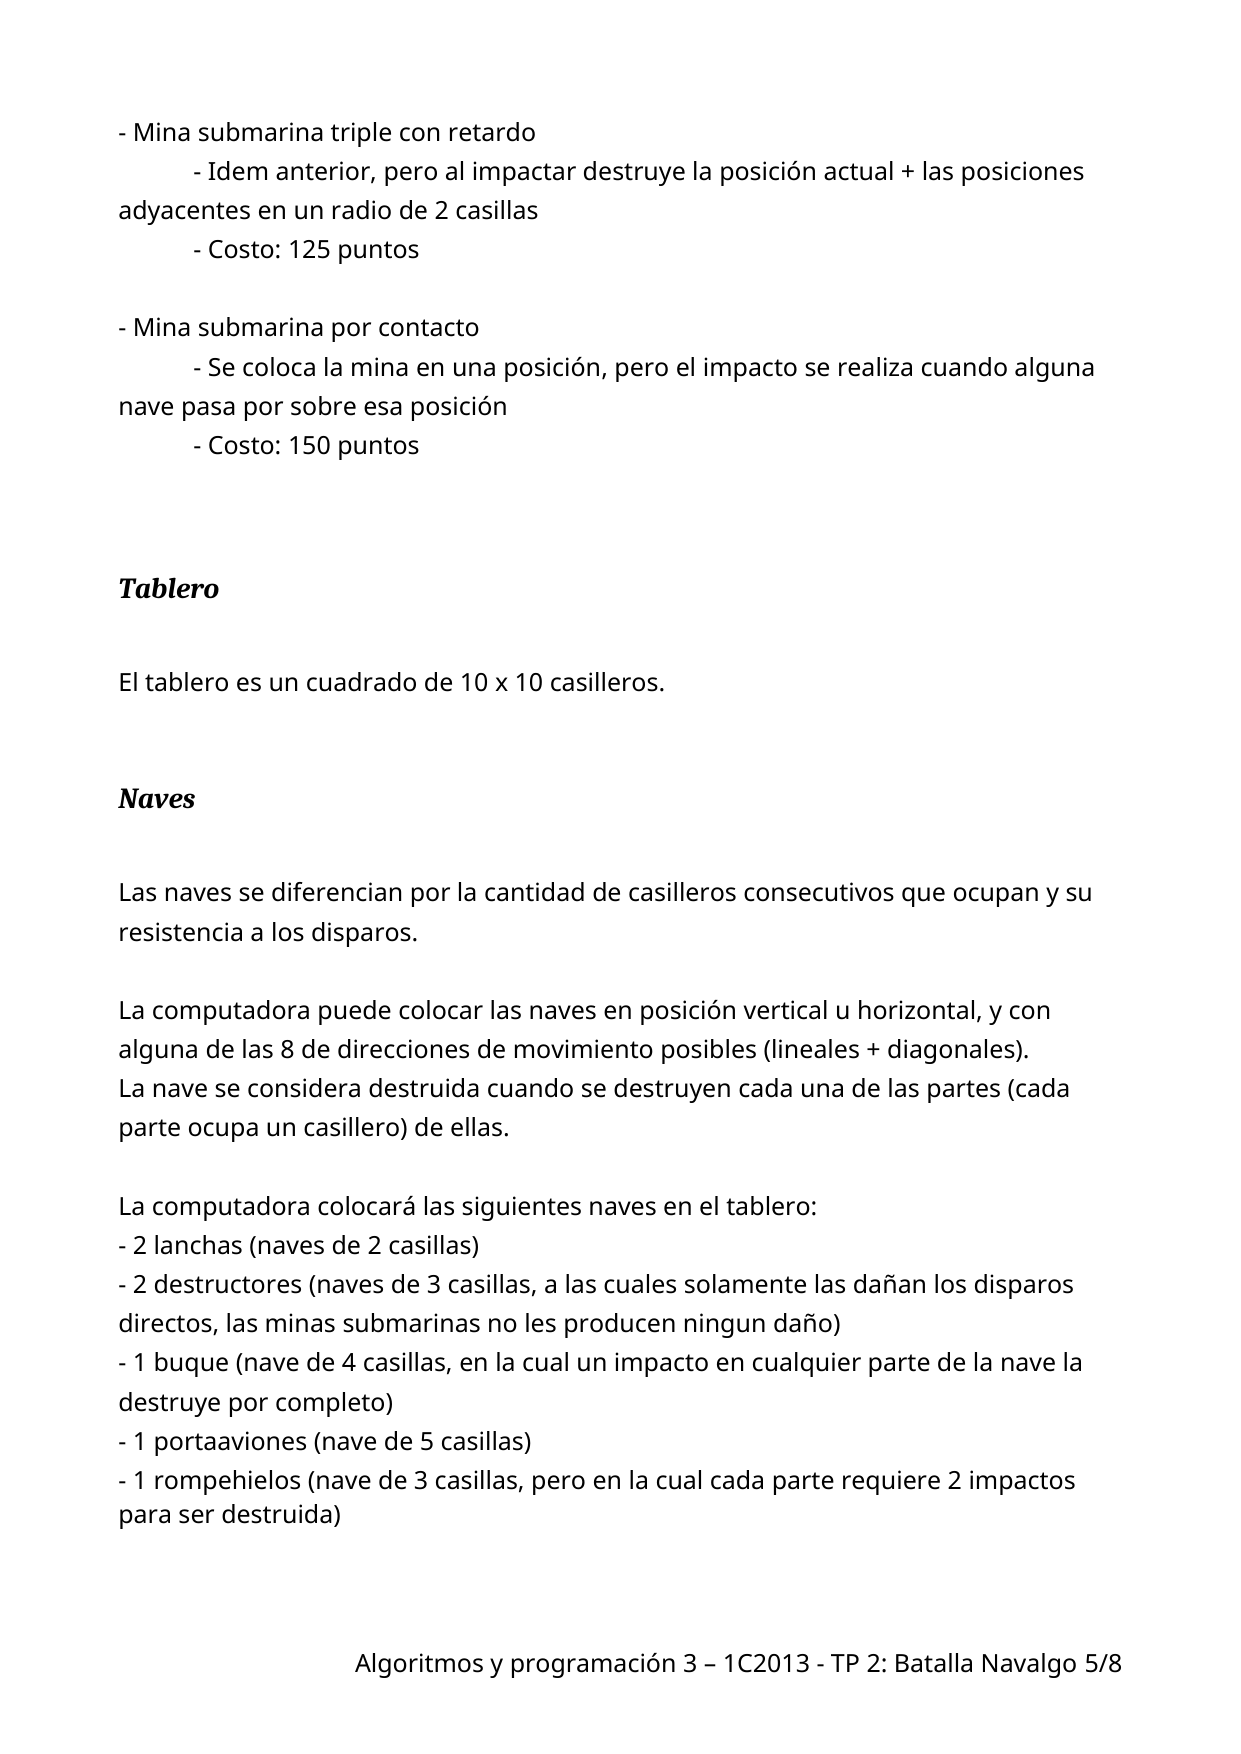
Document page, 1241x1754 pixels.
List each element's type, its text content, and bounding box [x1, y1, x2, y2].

text La computadora colocará las siguientes naves en el tablero: [118, 1188, 1122, 1222]
text La computadora puede colocar las naves en posición vertical u horizontal, y con alguna de las 8 de direcciones de movimiento posibles (lineales + diagonales). [118, 993, 1122, 1066]
text La nave se considera destruida cuando se destruyen cada una de las partes (cada parte ocupa un casillero) de ellas. [118, 1071, 1122, 1144]
subtitle Naves [118, 782, 1122, 816]
text - Costo: 125 puntos [118, 232, 1122, 266]
text - 1 buque (nave de 4 casillas, en la cual un impacto en cualquier parte de la nave la destruye por completo) [118, 1345, 1122, 1418]
text - 1 portaaviones (nave de 5 casillas) [118, 1423, 1122, 1457]
text Las naves se diferencian por la cantidad de casilleros consecutivos que ocupan y su resistencia a los disparos. [118, 875, 1122, 948]
text - 1 rompehielos (nave de 3 casillas, pero en la cual cada parte requiere 2 impactos para ser destruida) [118, 1463, 1122, 1531]
text El tablero es un cuadrado de 10 x 10 casilleros. [118, 665, 1122, 699]
text - 2 destructores (naves de 3 casillas, a las cuales solamente las dañan los disparos directos, las minas submarinas no les producen ningun daño) [118, 1267, 1122, 1340]
text - Se coloca la mina en una posición, pero el impacto se realiza cuando alguna nave pasa por sobre esa posición [118, 349, 1122, 422]
text - 2 lanchas (naves de 2 casillas) [118, 1228, 1122, 1262]
text - Mina submarina por contacto [118, 310, 1122, 344]
text - Idem anterior, pero al impactar destruye la posición actual + las posiciones adyacentes en un radio de 2 casillas [118, 153, 1122, 227]
subtitle Tablero [118, 572, 1122, 606]
text - Mina submarina triple con retardo [118, 114, 1122, 148]
text - Costo: 150 puntos [118, 427, 1122, 462]
